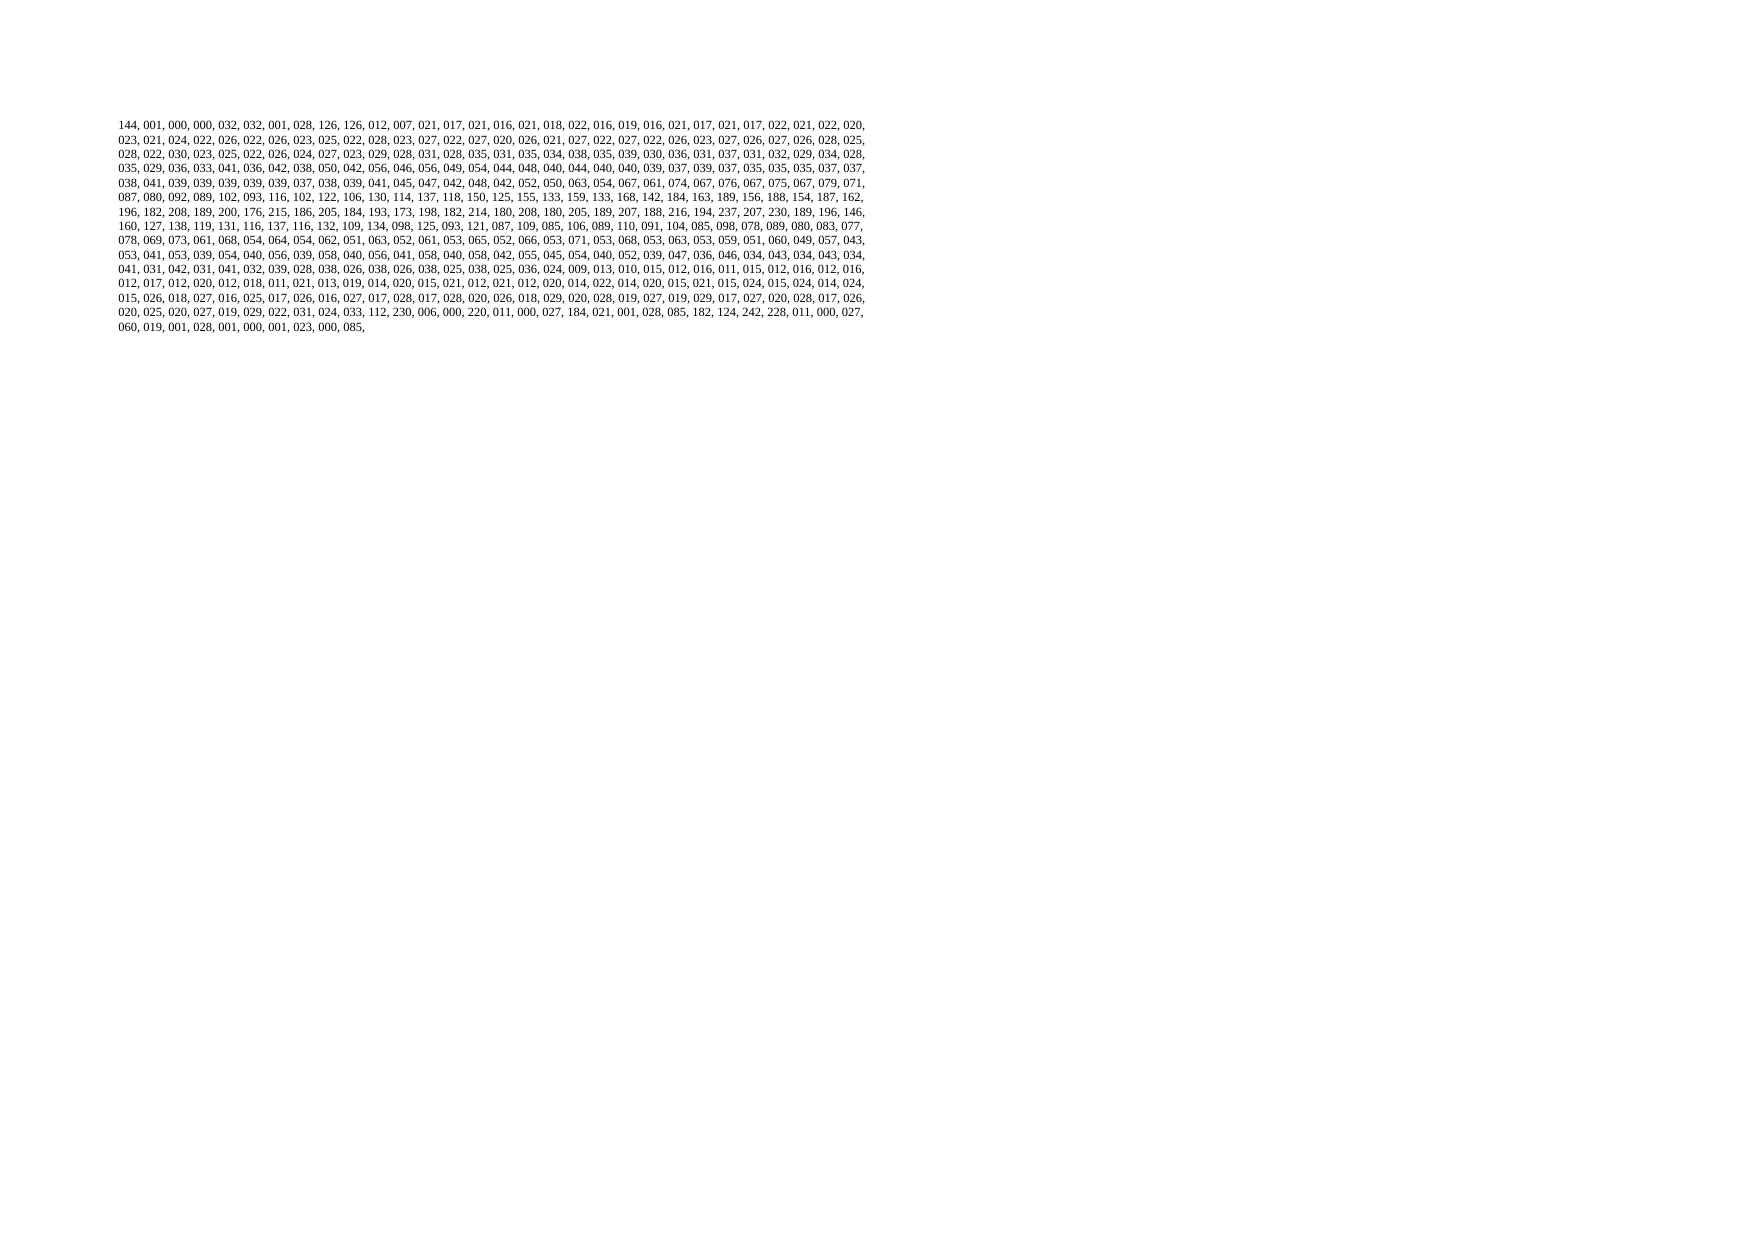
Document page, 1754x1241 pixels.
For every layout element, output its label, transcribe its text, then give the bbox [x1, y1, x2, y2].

text 023, 021, 024, 022, 026, 022, 026, 023, 025, 022, 028, 023, 027, 022, 027, 020, 026, 021, 027, 022, 027, 022, 026, 023, 027, 026, 027, 026, 028, 025, [118, 132, 1635, 147]
text 087, 080, 092, 089, 102, 093, 116, 102, 122, 106, 130, 114, 137, 118, 150, 125, 155, 133, 159, 133, 168, 142, 184, 163, 189, 156, 188, 154, 187, 162, [118, 190, 1635, 204]
text 196, 182, 208, 189, 200, 176, 215, 186, 205, 184, 193, 173, 198, 182, 214, 180, 208, 180, 205, 189, 207, 188, 216, 194, 237, 207, 230, 189, 196, 146, [118, 204, 1635, 219]
text 038, 041, 039, 039, 039, 039, 039, 037, 038, 039, 041, 045, 047, 042, 048, 042, 052, 050, 063, 054, 067, 061, 074, 067, 076, 067, 075, 067, 079, 071, [118, 176, 1635, 190]
text 035, 029, 036, 033, 041, 036, 042, 038, 050, 042, 056, 046, 056, 049, 054, 044, 048, 040, 044, 040, 040, 039, 037, 039, 037, 035, 035, 035, 037, 037, [118, 161, 1635, 176]
text 012, 017, 012, 020, 012, 018, 011, 021, 013, 019, 014, 020, 015, 021, 012, 021, 012, 020, 014, 022, 014, 020, 015, 021, 015, 024, 015, 024, 014, 024, [118, 276, 1635, 291]
text 160, 127, 138, 119, 131, 116, 137, 116, 132, 109, 134, 098, 125, 093, 121, 087, 109, 085, 106, 089, 110, 091, 104, 085, 098, 078, 089, 080, 083, 077, [118, 219, 1635, 233]
text 144, 001, 000, 000, 032, 032, 001, 028, 126, 126, 012, 007, 021, 017, 021, 016, 021, 018, 022, 016, 019, 016, 021, 017, 021, 017, 022, 021, 022, 020, [118, 118, 1635, 132]
text 078, 069, 073, 061, 068, 054, 064, 054, 062, 051, 063, 052, 061, 053, 065, 052, 066, 053, 071, 053, 068, 053, 063, 053, 059, 051, 060, 049, 057, 043, [118, 233, 1635, 247]
text 015, 026, 018, 027, 016, 025, 017, 026, 016, 027, 017, 028, 017, 028, 020, 026, 018, 029, 020, 028, 019, 027, 019, 029, 017, 027, 020, 028, 017, 026, [118, 291, 1635, 305]
text 028, 022, 030, 023, 025, 022, 026, 024, 027, 023, 029, 028, 031, 028, 035, 031, 035, 034, 038, 035, 039, 030, 036, 031, 037, 031, 032, 029, 034, 028, [118, 147, 1635, 161]
text 020, 025, 020, 027, 019, 029, 022, 031, 024, 033, 112, 230, 006, 000, 220, 011, 000, 027, 184, 021, 001, 028, 085, 182, 124, 242, 228, 011, 000, 027, [118, 305, 1635, 319]
text 060, 019, 001, 028, 001, 000, 001, 023, 000, 085, [118, 319, 1635, 334]
text 041, 031, 042, 031, 041, 032, 039, 028, 038, 026, 038, 026, 038, 025, 038, 025, 036, 024, 009, 013, 010, 015, 012, 016, 011, 015, 012, 016, 012, 016, [118, 262, 1635, 276]
text 053, 041, 053, 039, 054, 040, 056, 039, 058, 040, 056, 041, 058, 040, 058, 042, 055, 045, 054, 040, 052, 039, 047, 036, 046, 034, 043, 034, 043, 034, [118, 247, 1635, 262]
